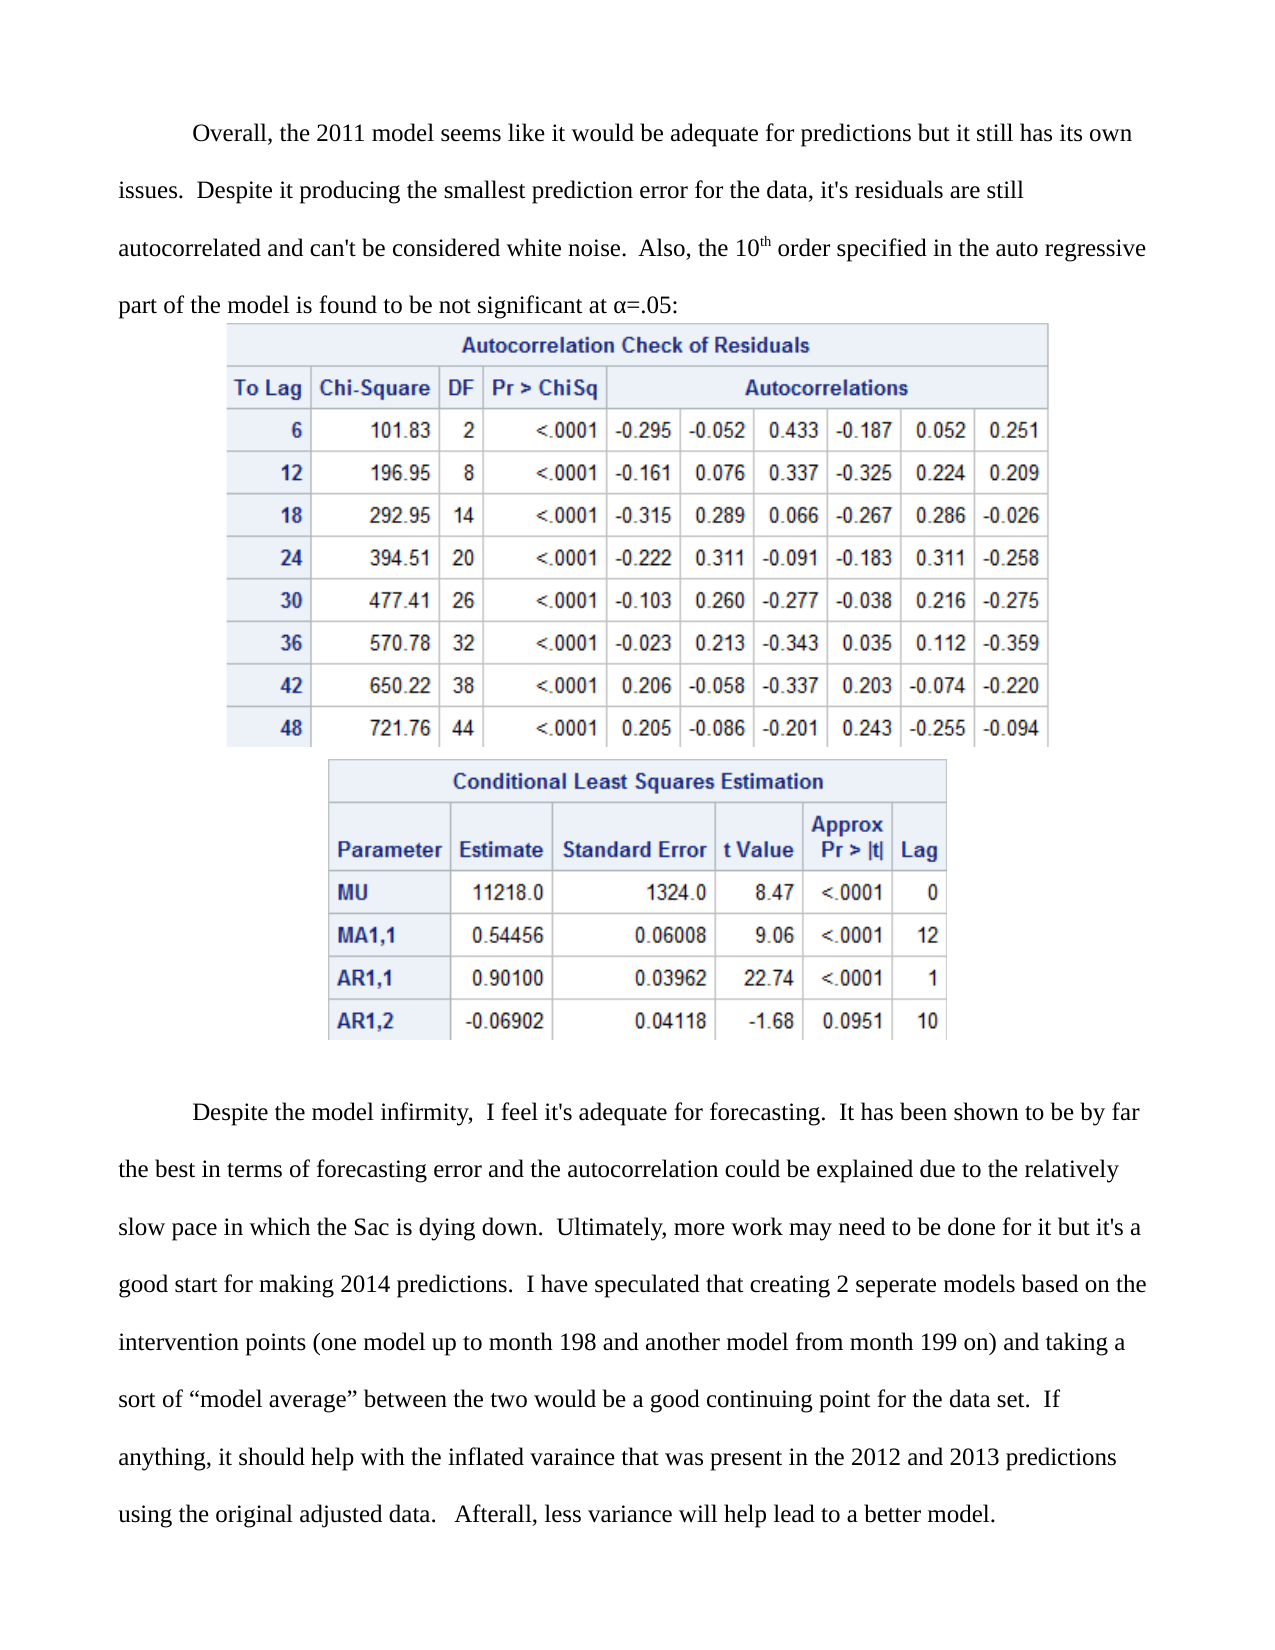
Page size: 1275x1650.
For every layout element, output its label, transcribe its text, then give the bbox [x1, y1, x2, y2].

text Overall, the 2011 model seems like it would be adequate for predictions but it still has its own issues. Despite it producing the smallest prediction error for the data, it's residuals are still autocorrelated and can't be considered white noise. Also, the 10th order specified in the auto regressive part of the model is found to be not significant at α=.05: [118, 118, 1157, 319]
text Despite the model infirmity, I feel it's adequate for forecasting. It has been shown to be by far the best in terms of forecasting error and the autocorrelation could be explained due to the relatively slow pace in which the Sac is dying down. Ultimately, more work may need to be done for it but it's a good start for making 2014 predictions. I have speculated that creating 2 seperate models based on the intervention points (one model up to month 198 and another model from month 199 on) and taking a sort of “model average” between the two would be a good continuing point for the data set. If anything, it should help with the inflated varaince that was present in the 2012 and 2013 predictions using the original adjusted data. Afterall, less variance will help lead to a better model. [118, 1097, 1157, 1528]
